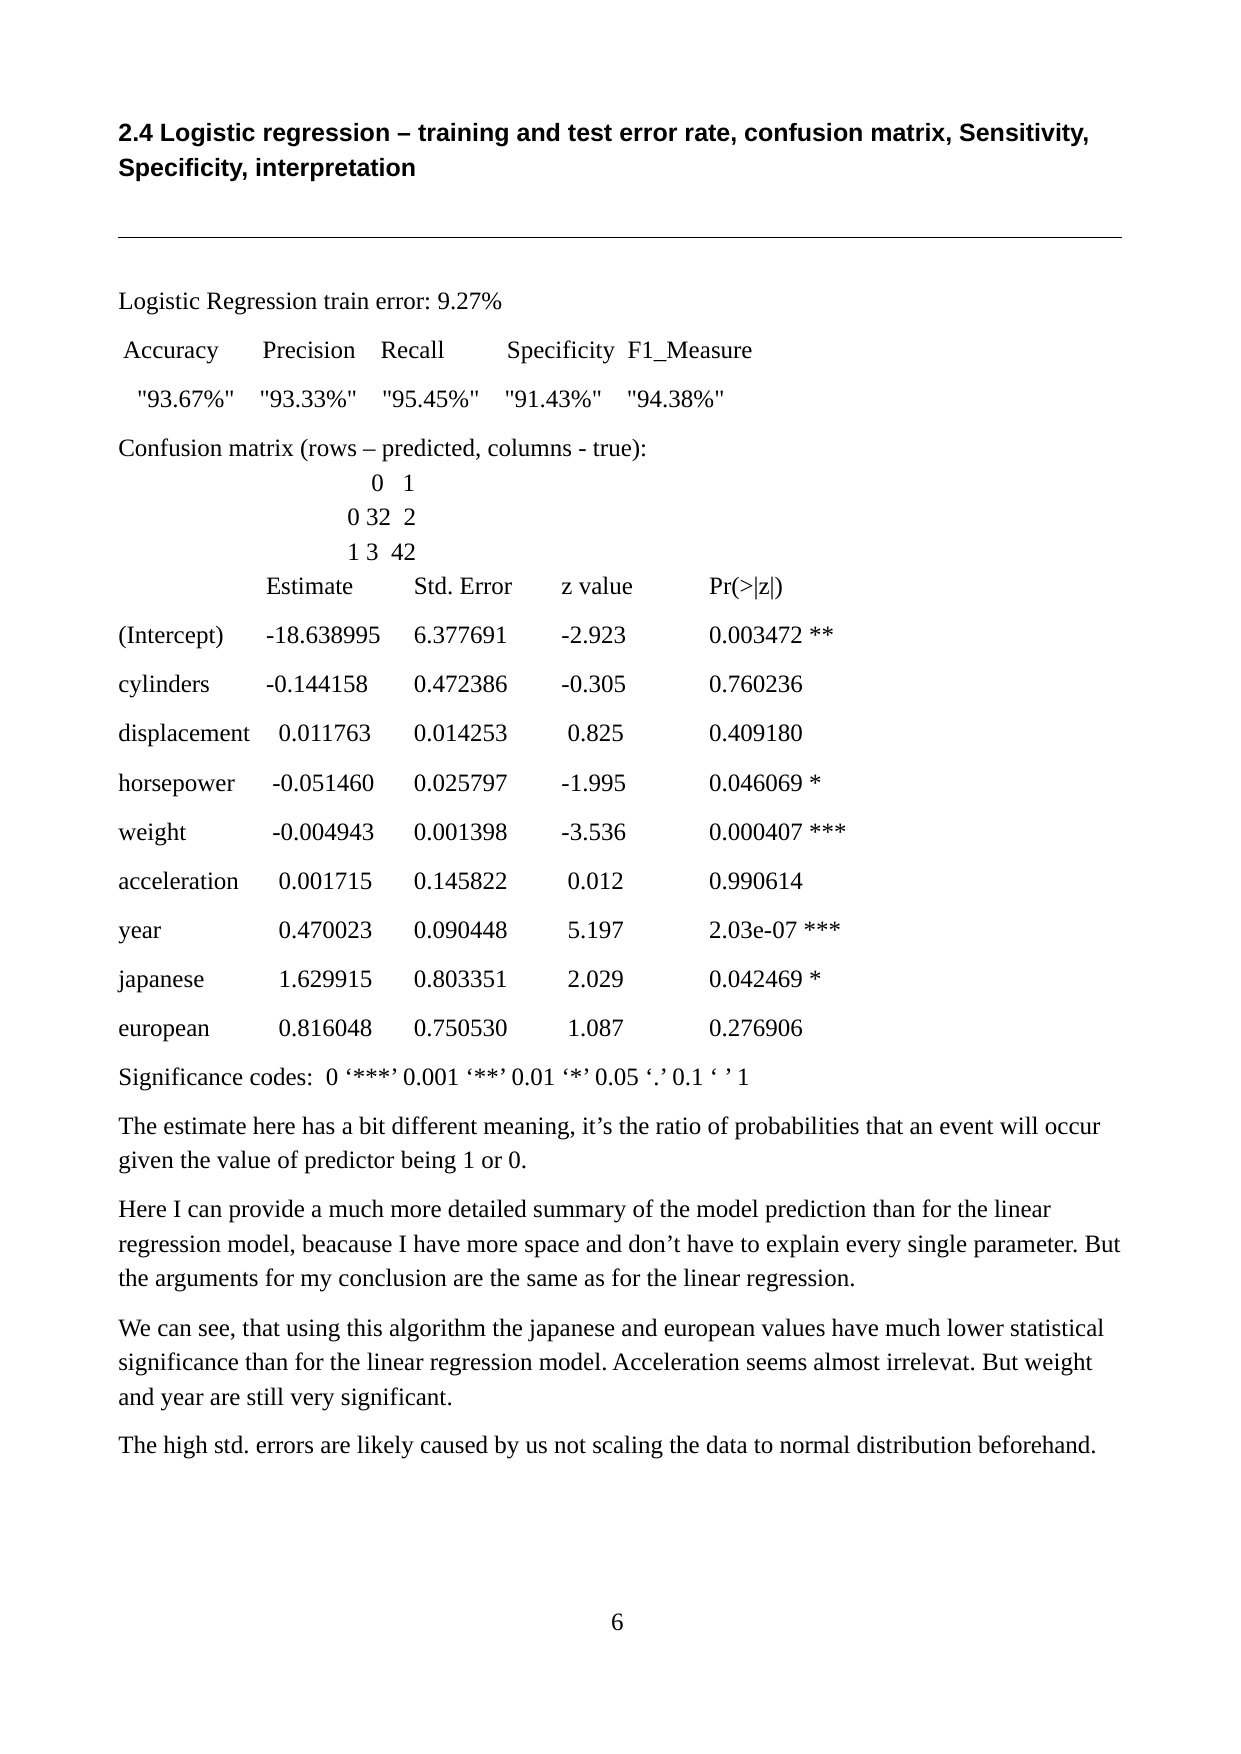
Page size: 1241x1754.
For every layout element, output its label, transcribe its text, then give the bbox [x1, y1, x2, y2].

text We can see, that using this algorithm the japanese and european values have much lower statistical significance than for the linear regression model. Acceleration seems almost irrelevat. But weight and year are still very significant. [118, 1313, 1122, 1410]
text The estimate here has a bit different meaning, it’s the ratio of probabilities that an event will occur given the value of predictor being 1 or 0. [118, 1111, 1122, 1174]
text Here I can provide a much more detailed summary of the model prediction than for the linear regression model, beacause I have more space and don’t have to explain every single parameter. But the arguments for my conclusion are the same as for the linear regression. [118, 1194, 1122, 1292]
text displacement 0.011763 0.014253 0.825 0.409180 [118, 718, 1122, 747]
text 0 32 2 [118, 502, 1122, 531]
text Significance codes: 0 ‘***’ 0.001 ‘**’ 0.01 ‘*’ 0.05 ‘.’ 0.1 ‘ ’ 1 [118, 1062, 1122, 1091]
text european 0.816048 0.750530 1.087 0.276906 [118, 1013, 1122, 1042]
text (Intercept) -18.638995 6.377691 -2.923 0.003472 ** [118, 620, 1122, 649]
text Estimate Std. Error z value Pr(>|z|) [118, 571, 1122, 600]
text japanese 1.629915 0.803351 2.029 0.042469 * [118, 964, 1122, 993]
text Confusion matrix (rows – predicted, columns - true): [118, 433, 1122, 462]
text The high std. errors are likely caused by us not scaling the data to normal distribution beforehand. [118, 1431, 1122, 1459]
text year 0.470023 0.090448 5.197 2.03e-07 *** [118, 915, 1122, 943]
text Logistic Regression train error: 9.27% [118, 286, 1122, 315]
text horsepower -0.051460 0.025797 -1.995 0.046069 * [118, 768, 1122, 796]
text acceleration 0.001715 0.145822 0.012 0.990614 [118, 866, 1122, 894]
text 0 1 [118, 468, 1122, 497]
text Accuracy Precision Recall Specificity F1_Measure [118, 335, 1122, 364]
text 1 3 42 [118, 537, 1122, 566]
text weight -0.004943 0.001398 -3.536 0.000407 *** [118, 817, 1122, 845]
text "93.67%" "93.33%" "95.45%" "91.43%" "94.38%" [118, 384, 1122, 413]
text cylinders -0.144158 0.472386 -0.305 0.760236 [118, 669, 1122, 698]
text 2.4 Logistic regression – training and test error rate, confusion matrix, Sensitivity, Specificity, interpretation [118, 118, 1122, 181]
